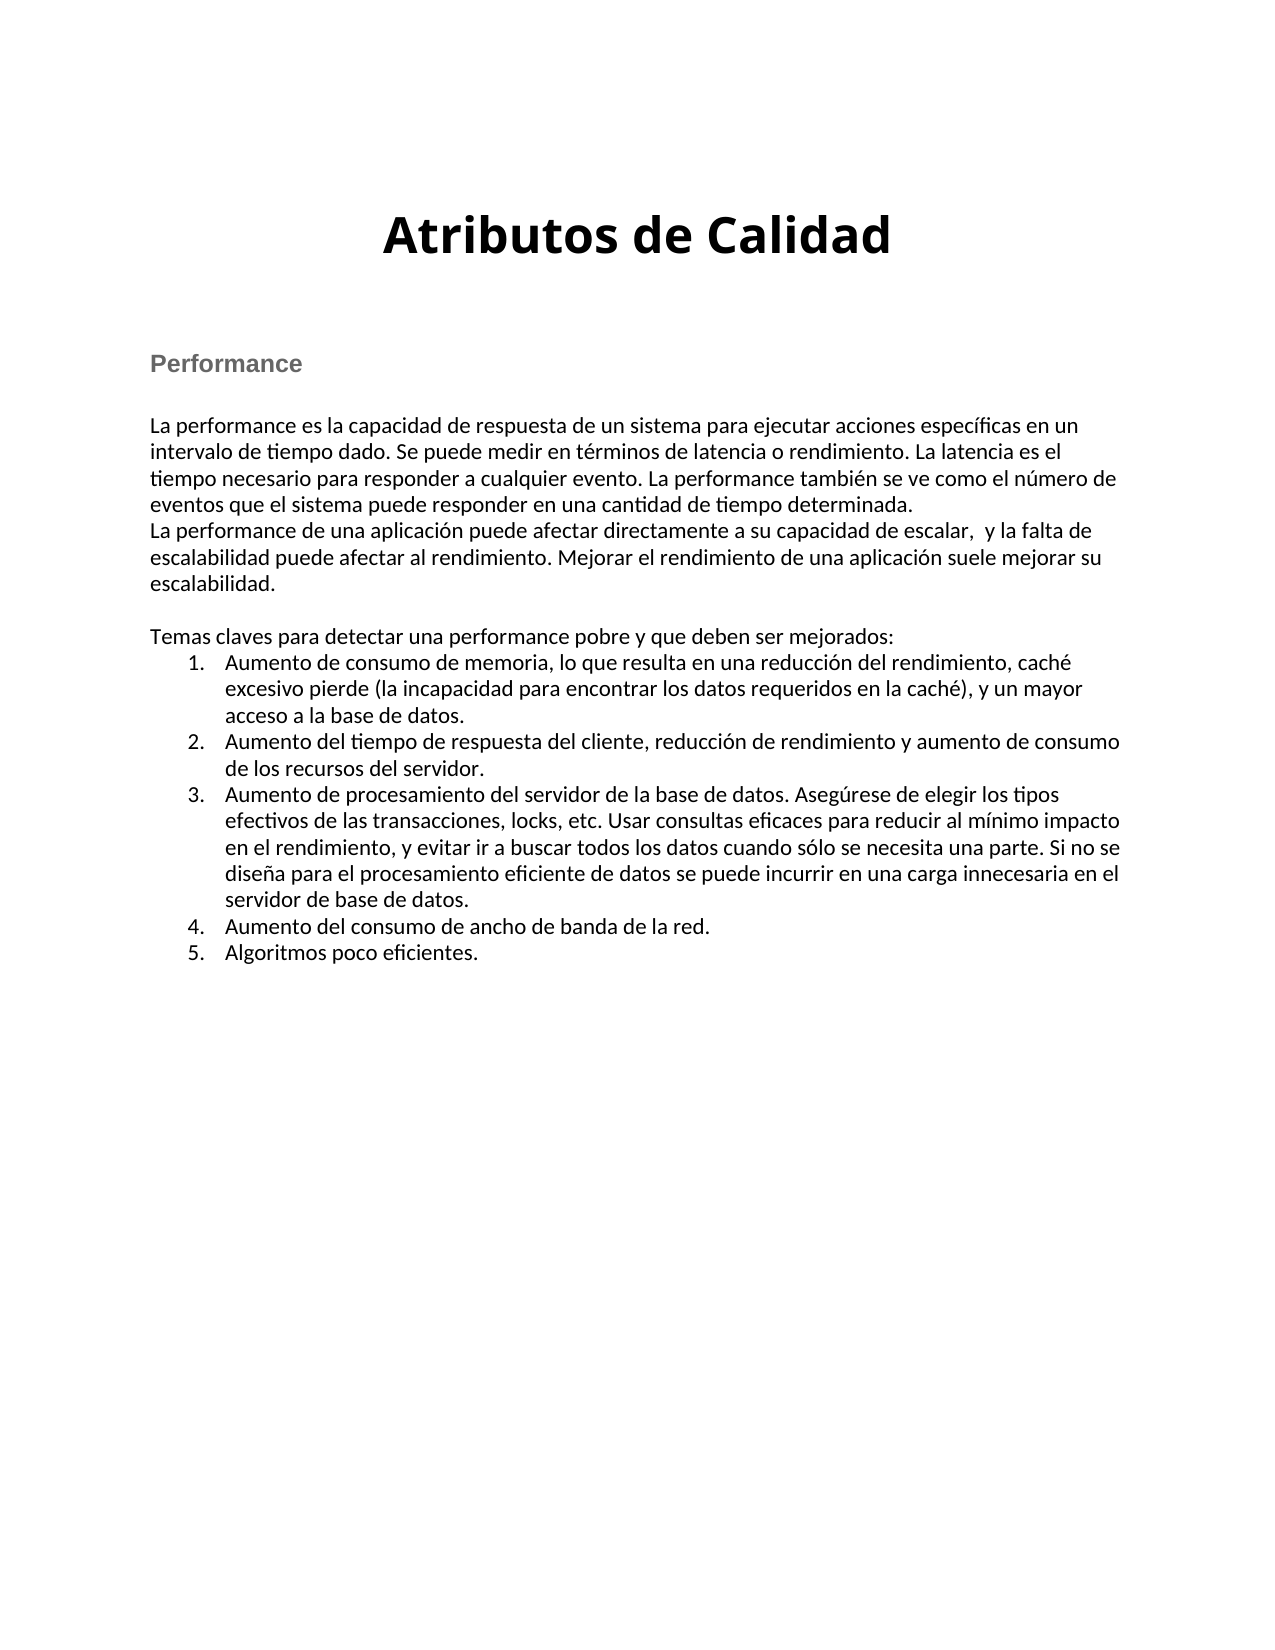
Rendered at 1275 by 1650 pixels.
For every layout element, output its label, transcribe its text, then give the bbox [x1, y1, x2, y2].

subtitle Performance [150, 349, 1125, 377]
list Aumento del consumo de ancho de banda de la red. [187, 917, 1125, 940]
text Temas claves para detectar una performance pobre y que deben ser mejorados: [150, 627, 1125, 650]
list Aumento del tiempo de respuesta del cliente, reducción de rendimiento y aumento de consumo de los recursos del servidor. [187, 732, 1125, 782]
text La performance es la capacidad de respuesta de un sistema para ejecutar acciones específicas en un intervalo de tiempo dado. Se puede medir en términos de latencia o rendimiento. La latencia es el tiempo necesario para responder a cualquier evento. La performance también se ve como el número de eventos que el sistema puede responder en una cantidad de tiempo determinada. [150, 416, 1125, 518]
title Atributos de Calidad [150, 200, 1125, 268]
text La performance de una aplicación puede afectar directamente a su capacidad de escalar, y la falta de escalabilidad puede afectar al rendimiento. Mejorar el rendimiento de una aplicación suele mejorar su escalabilidad. [150, 522, 1125, 597]
list Algoritmos poco eficientes. [187, 943, 1125, 966]
list Aumento de consumo de memoria, lo que resulta en una reducción del rendimiento, caché excesivo pierde (la incapacidad para encontrar los datos requeridos en la caché), y un mayor acceso a la base de datos. [187, 653, 1125, 729]
list Aumento de procesamiento del servidor de la base de datos. Asegúrese de elegir los tipos efectivos de las transacciones, locks, etc. Usar consultas eficaces para reducir al mínimo impacto en el rendimiento, y evitar ir a buscar todos los datos cuando sólo se necesita una parte. Si no se diseña para el procesamiento eficiente de datos se puede incurrir en una carga innecesaria en el servidor de base de datos. [187, 785, 1125, 913]
